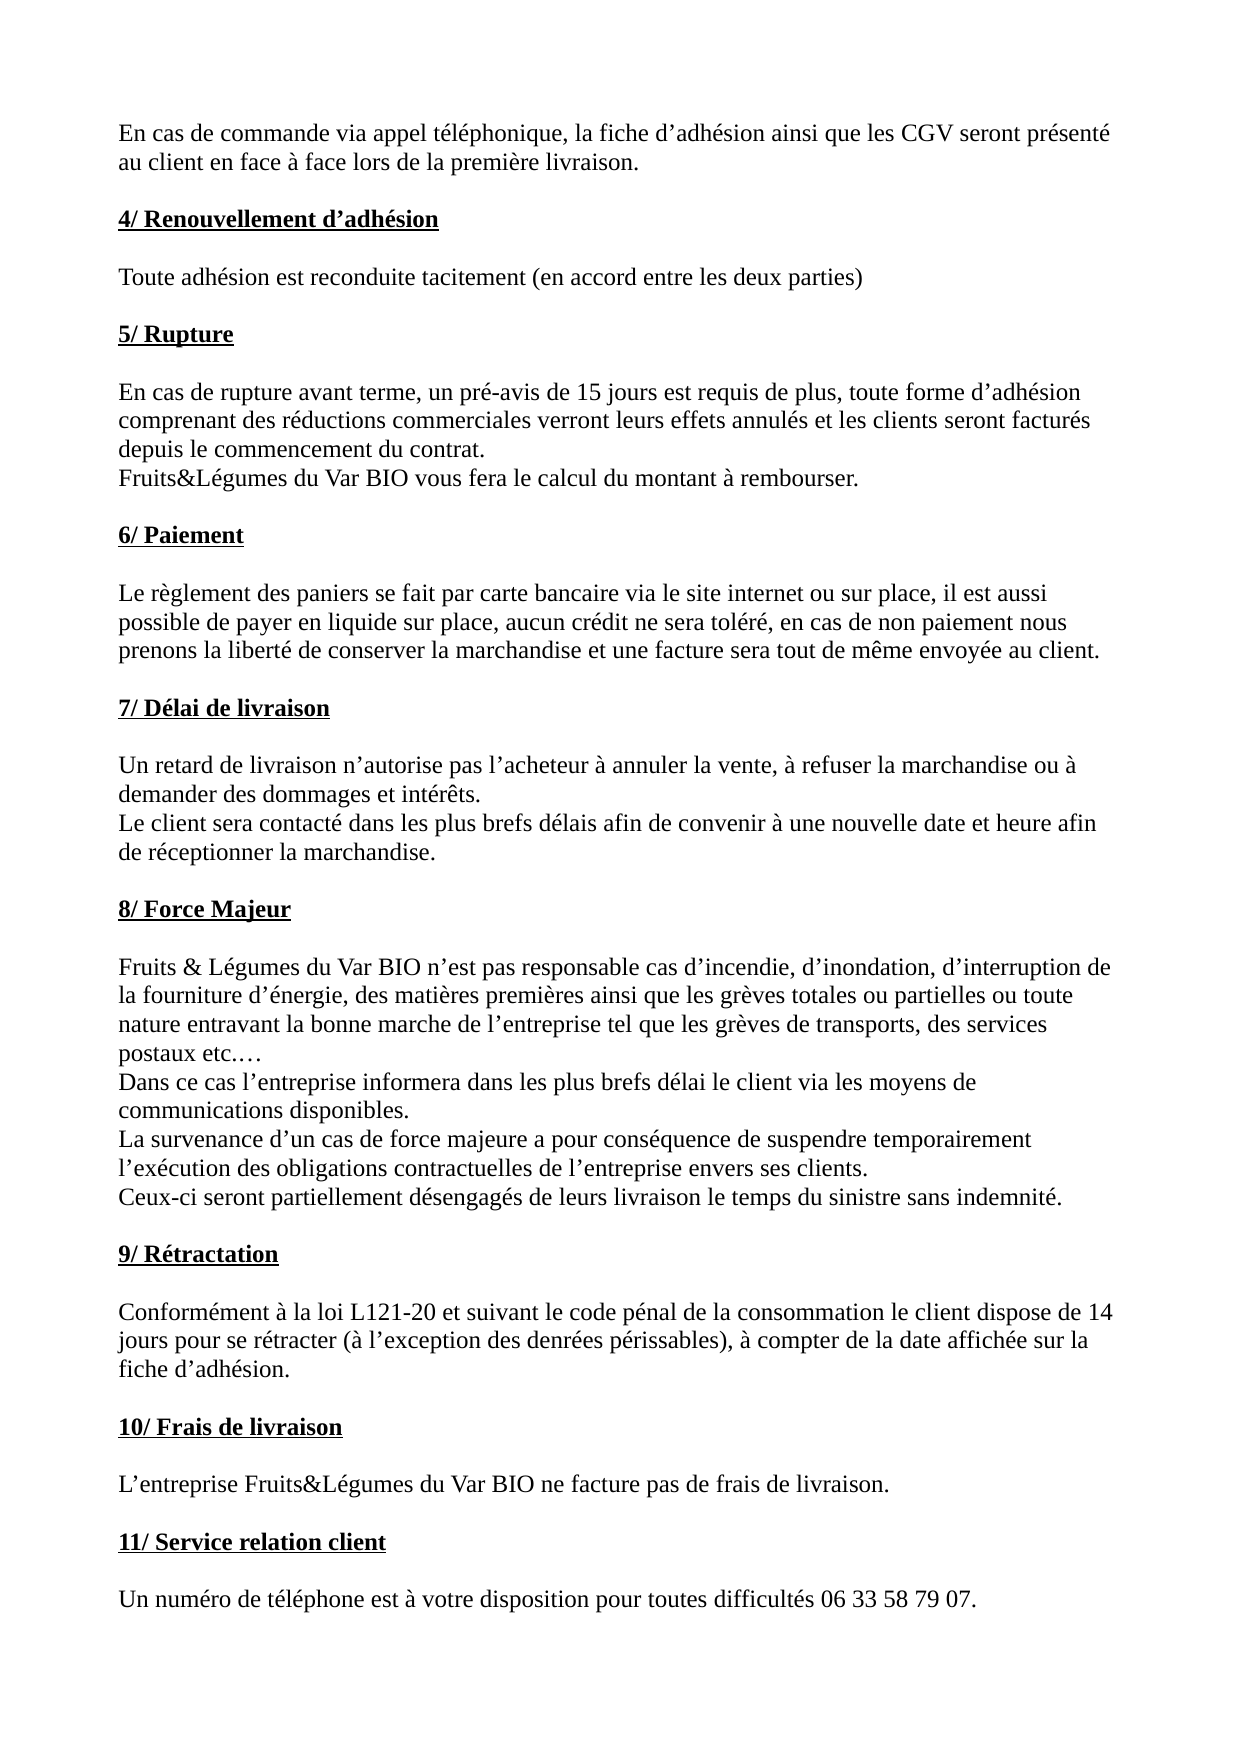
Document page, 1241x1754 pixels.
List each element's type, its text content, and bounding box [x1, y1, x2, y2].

text 11/ Service relation client [118, 1527, 1122, 1556]
text Le client sera contacté dans les plus brefs délais afin de convenir à une nouvelle date et heure afin de réceptionner la marchandise. [118, 808, 1122, 866]
text 5/ Rupture [118, 319, 1122, 348]
text 9/ Rétractation [118, 1239, 1122, 1268]
text Un retard de livraison n’autorise pas l’acheteur à annuler la vente, à refuser la marchandise ou à demander des dommages et intérêts. [118, 751, 1122, 808]
text En cas de commande via appel téléphonique, la fiche d’adhésion ainsi que les CGV seront présenté au client en face à face lors de la première livraison. [118, 118, 1122, 176]
text Ceux-ci seront partiellement désengagés de leurs livraison le temps du sinistre sans indemnité. [118, 1182, 1122, 1211]
text 6/ Paiement [118, 521, 1122, 549]
text 8/ Force Majeur [118, 894, 1122, 923]
text Toute adhésion est reconduite tacitement (en accord entre les deux parties) [118, 262, 1122, 291]
text Conformément à la loi L121-20 et suivant le code pénal de la consommation le client dispose de 14 jours pour se rétracter (à l’exception des denrées périssables), à compter de la date affichée sur la fiche d’adhésion. [118, 1297, 1122, 1383]
text 7/ Délai de livraison [118, 693, 1122, 722]
text Le règlement des paniers se fait par carte bancaire via le site internet ou sur place, il est aussi possible de payer en liquide sur place, aucun crédit ne sera toléré, en cas de non paiement nous prenons la liberté de conserver la marchandise et une facture sera tout de même envoyée au client. [118, 578, 1122, 664]
text Fruits & Légumes du Var BIO n’est pas responsable cas d’incendie, d’inondation, d’interruption de la fourniture d’énergie, des matières premières ainsi que les grèves totales ou partielles ou toute nature entravant la bonne marche de l’entreprise tel que les grèves de transports, des services postaux etc.… [118, 952, 1122, 1067]
text La survenance d’un cas de force majeure a pour conséquence de suspendre temporairement l’exécution des obligations contractuelles de l’entreprise envers ses clients. [118, 1124, 1122, 1182]
text Un numéro de téléphone est à votre disposition pour toutes difficultés 06 33 58 79 07. [118, 1584, 1122, 1613]
text Dans ce cas l’entreprise informera dans les plus brefs délai le client via les moyens de communications disponibles. [118, 1067, 1122, 1124]
text 4/ Renouvellement d’adhésion [118, 204, 1122, 233]
text 10/ Frais de livraison [118, 1412, 1122, 1441]
text En cas de rupture avant terme, un pré-avis de 15 jours est requis de plus, toute forme d’adhésion comprenant des réductions commerciales verront leurs effets annulés et les clients seront facturés depuis le commencement du contrat. [118, 377, 1122, 463]
text L’entreprise Fruits&Légumes du Var BIO ne facture pas de frais de livraison. [118, 1469, 1122, 1498]
text Fruits&Légumes du Var BIO vous fera le calcul du montant à rembourser. [118, 463, 1122, 492]
